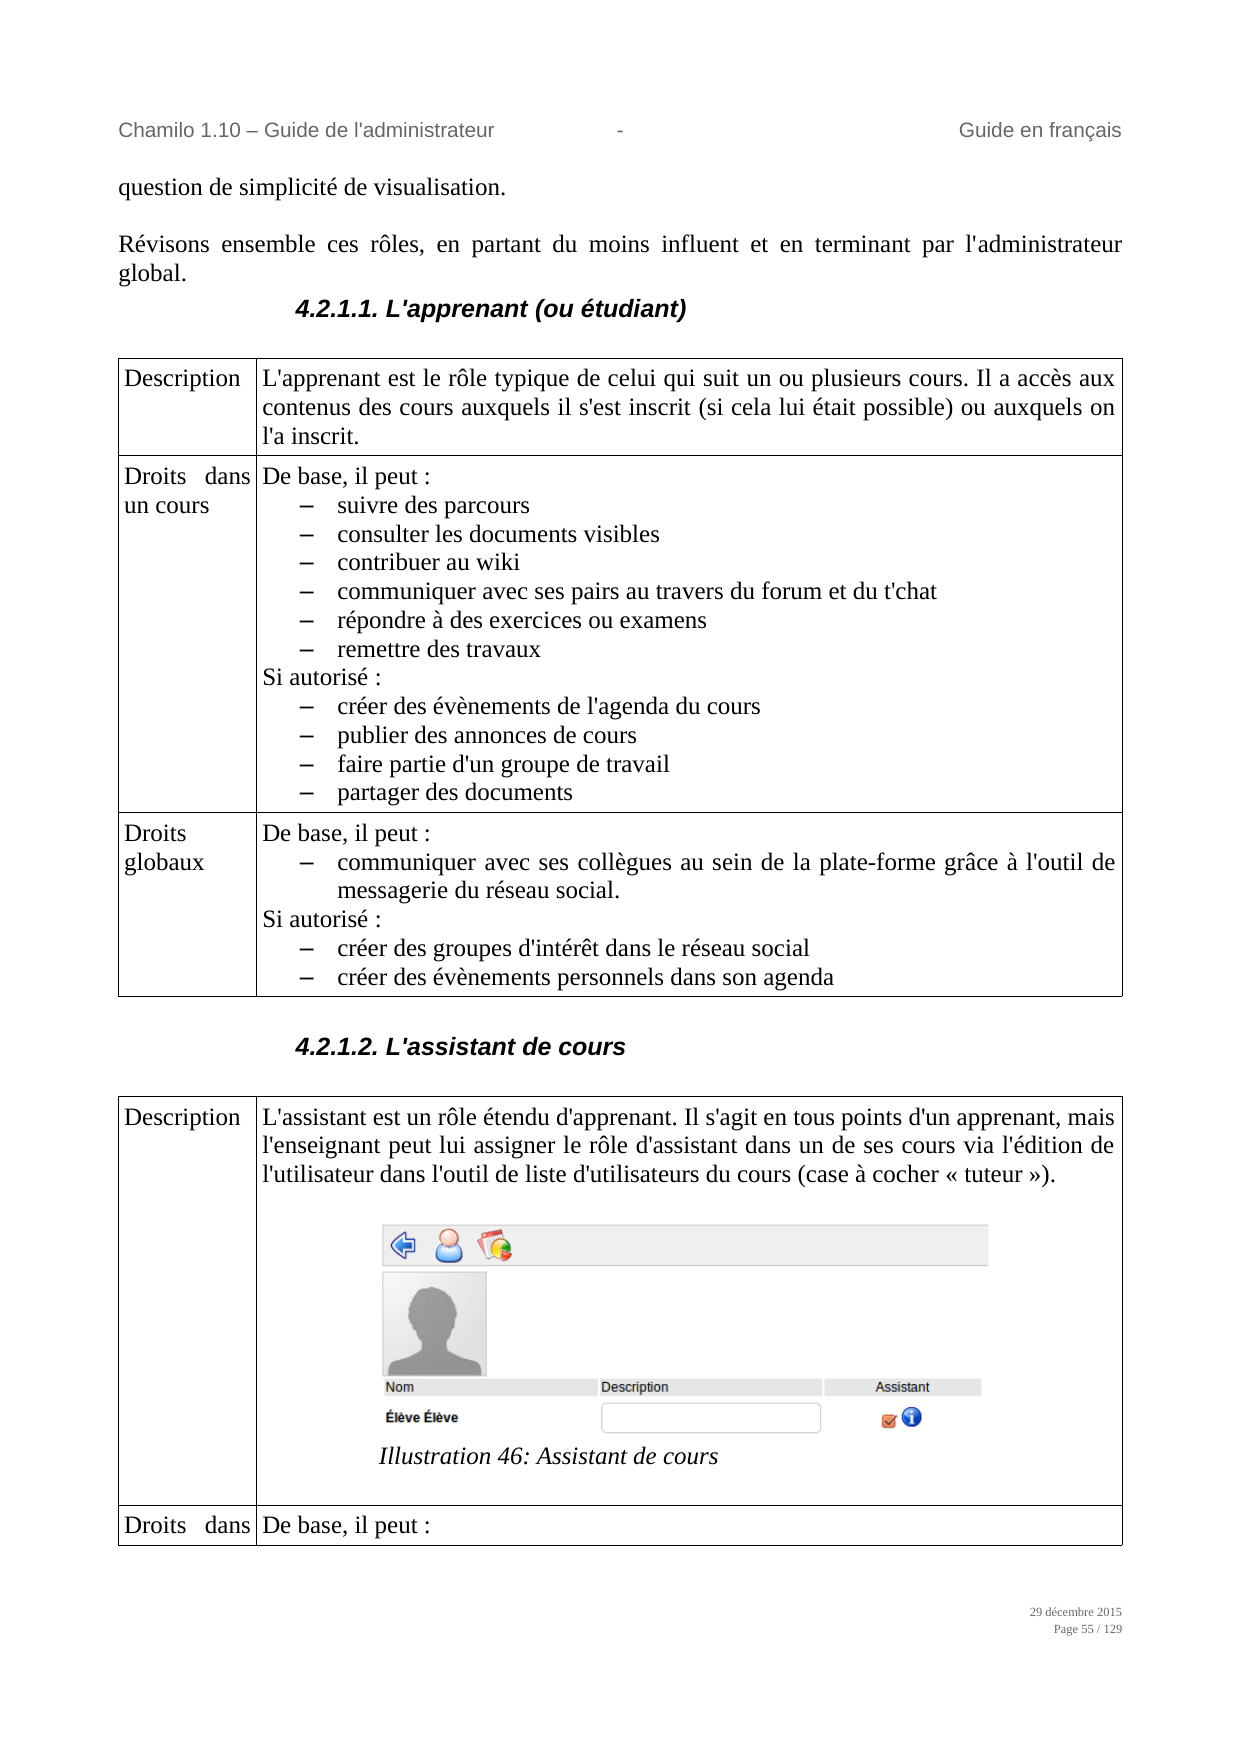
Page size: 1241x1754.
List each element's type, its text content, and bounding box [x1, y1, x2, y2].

table_cell De base, il peut : suivre des parcours consulter les documents visibles contribuer au wiki communiquer avec ses pairs au travers du forum et du t'chat répondre à des exercices ou examens remettre des travaux Si autorisé : créer des évènements de l'agenda du cours publier des annonces de cours faire partie d'un groupe de travail partager des documents [257, 456, 1122, 812]
text Révisons ensemble ces rôles, en partant du moins influent et en terminant par l'administrateur global. [118, 229, 1122, 287]
table_header L'assistant est un rôle étendu d'apprenant. Il s'agit en tous points d'un apprenant, mais l'enseignant peut lui assigner le rôle d'assistant dans un de ses cours via l'édition de l'utilisateur dans l'outil de liste d'utilisateurs du cours (case à cocher « tuteur »). [257, 1097, 1122, 1505]
picture [378, 1217, 989, 1442]
table_cell Droits dans [119, 1506, 256, 1545]
table_cell Droits dans un cours [119, 456, 256, 812]
table_header L'apprenant est le rôle typique de celui qui suit un ou plusieurs cours. Il a accès aux contenus des cours auxquels il s'est inscrit (si cela lui était possible) ou auxquels on l'a inscrit. [257, 359, 1122, 455]
table_header Description [119, 359, 256, 455]
subtitle L'assistant de cours [295, 1032, 1122, 1061]
subtitle L'apprenant (ou étudiant) [295, 294, 1122, 322]
table_cell De base, il peut : communiquer avec ses collègues au sein de la plate-forme grâce à l'outil de messagerie du réseau social. Si autorisé : créer des groupes d'intérêt dans le réseau social créer des évènements personnels dans son agenda [257, 813, 1122, 996]
table_cell De base, il peut : faire tout ce qu'un apprenant peut faire voir les réponses des autres apprenants aux exercices, leurs travaux et leurs résultats généraux [257, 1506, 1122, 1545]
table_header Description [119, 1097, 256, 1505]
table_cell Droits globaux [119, 813, 256, 996]
text question de simplicité de visualisation. [118, 172, 1122, 200]
